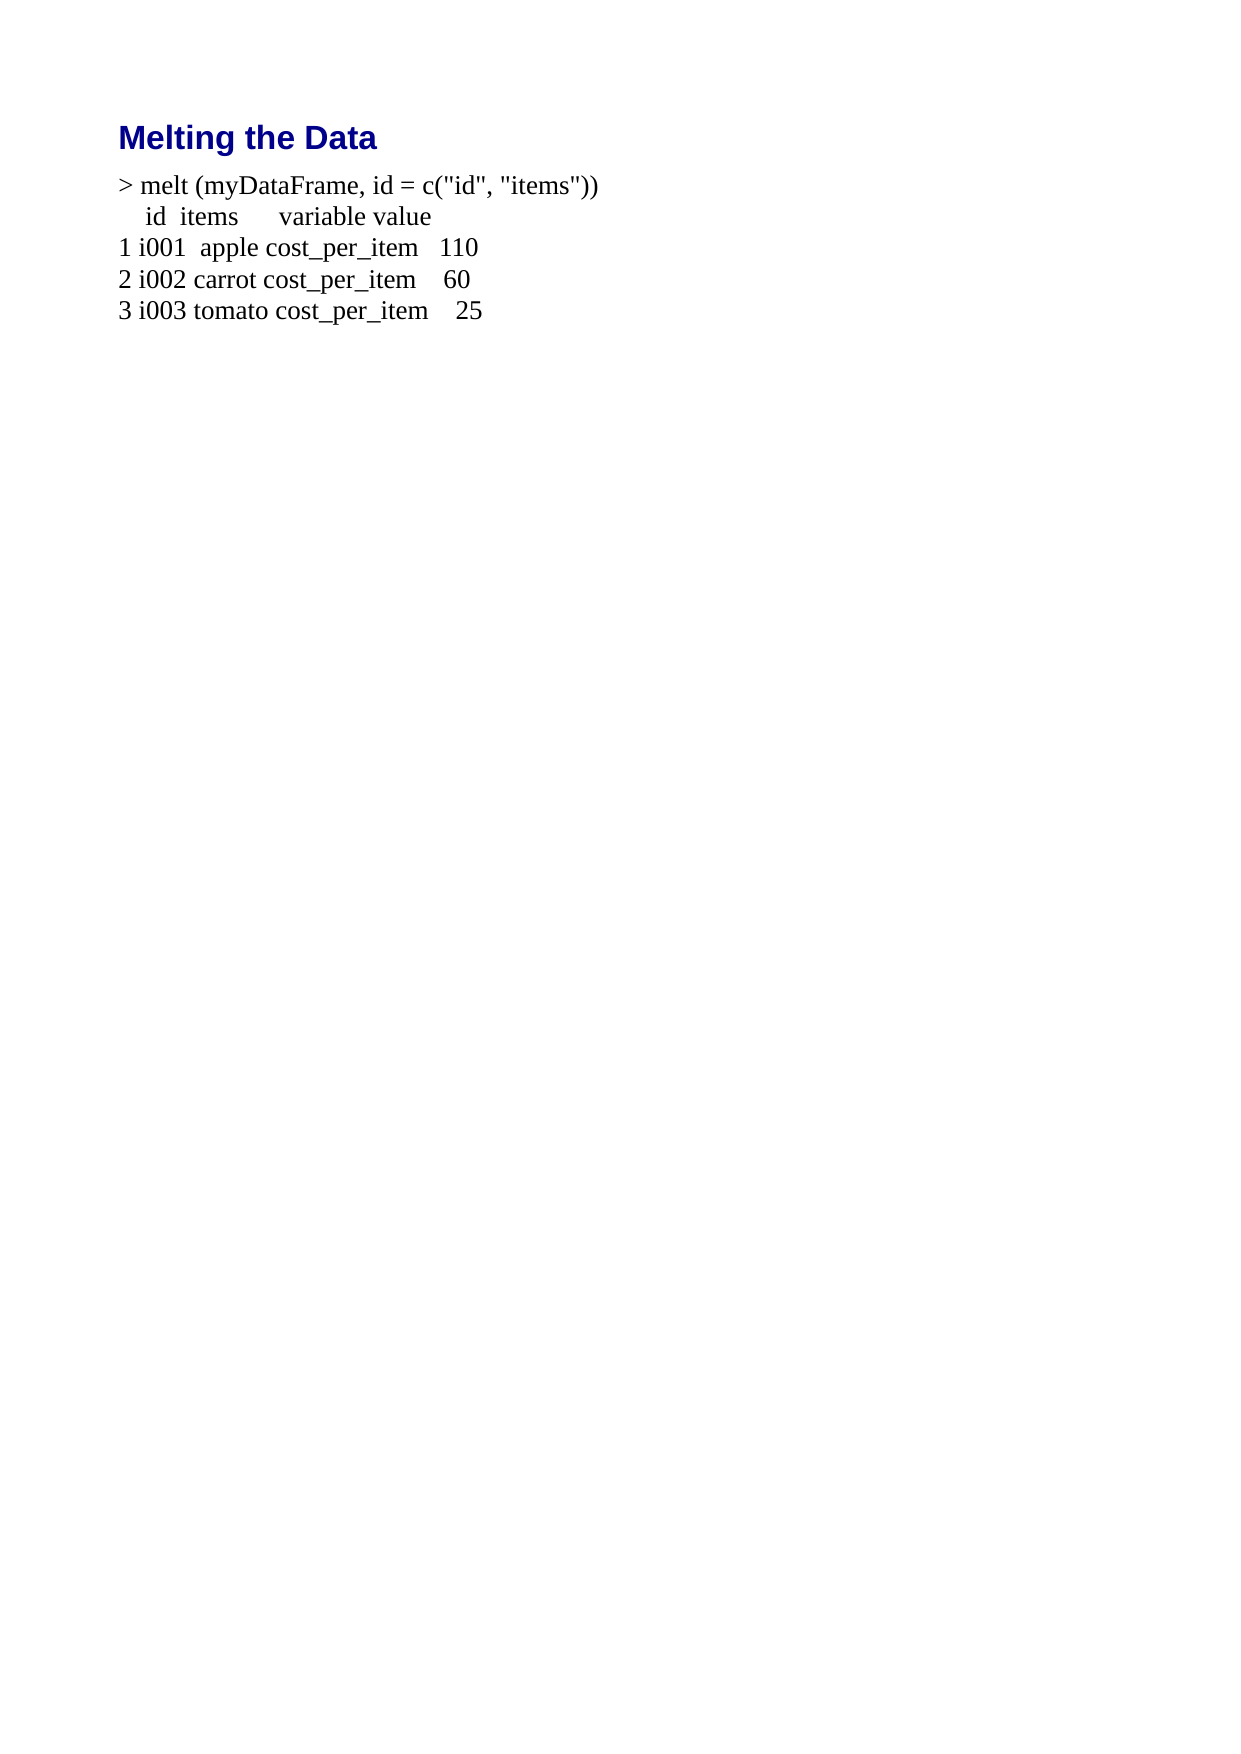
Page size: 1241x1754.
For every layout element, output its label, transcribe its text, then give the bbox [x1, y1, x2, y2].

text id items variable value [118, 200, 1122, 232]
subtitle Melting the Data [118, 118, 1122, 157]
text 1 i001 apple cost_per_item 110 [118, 232, 1122, 263]
text > melt (myDataFrame, id = c("id", "items")) [118, 169, 1122, 200]
text 2 i002 carrot cost_per_item 60 [118, 263, 1122, 294]
text 3 i003 tomato cost_per_item 25 [118, 294, 1122, 325]
